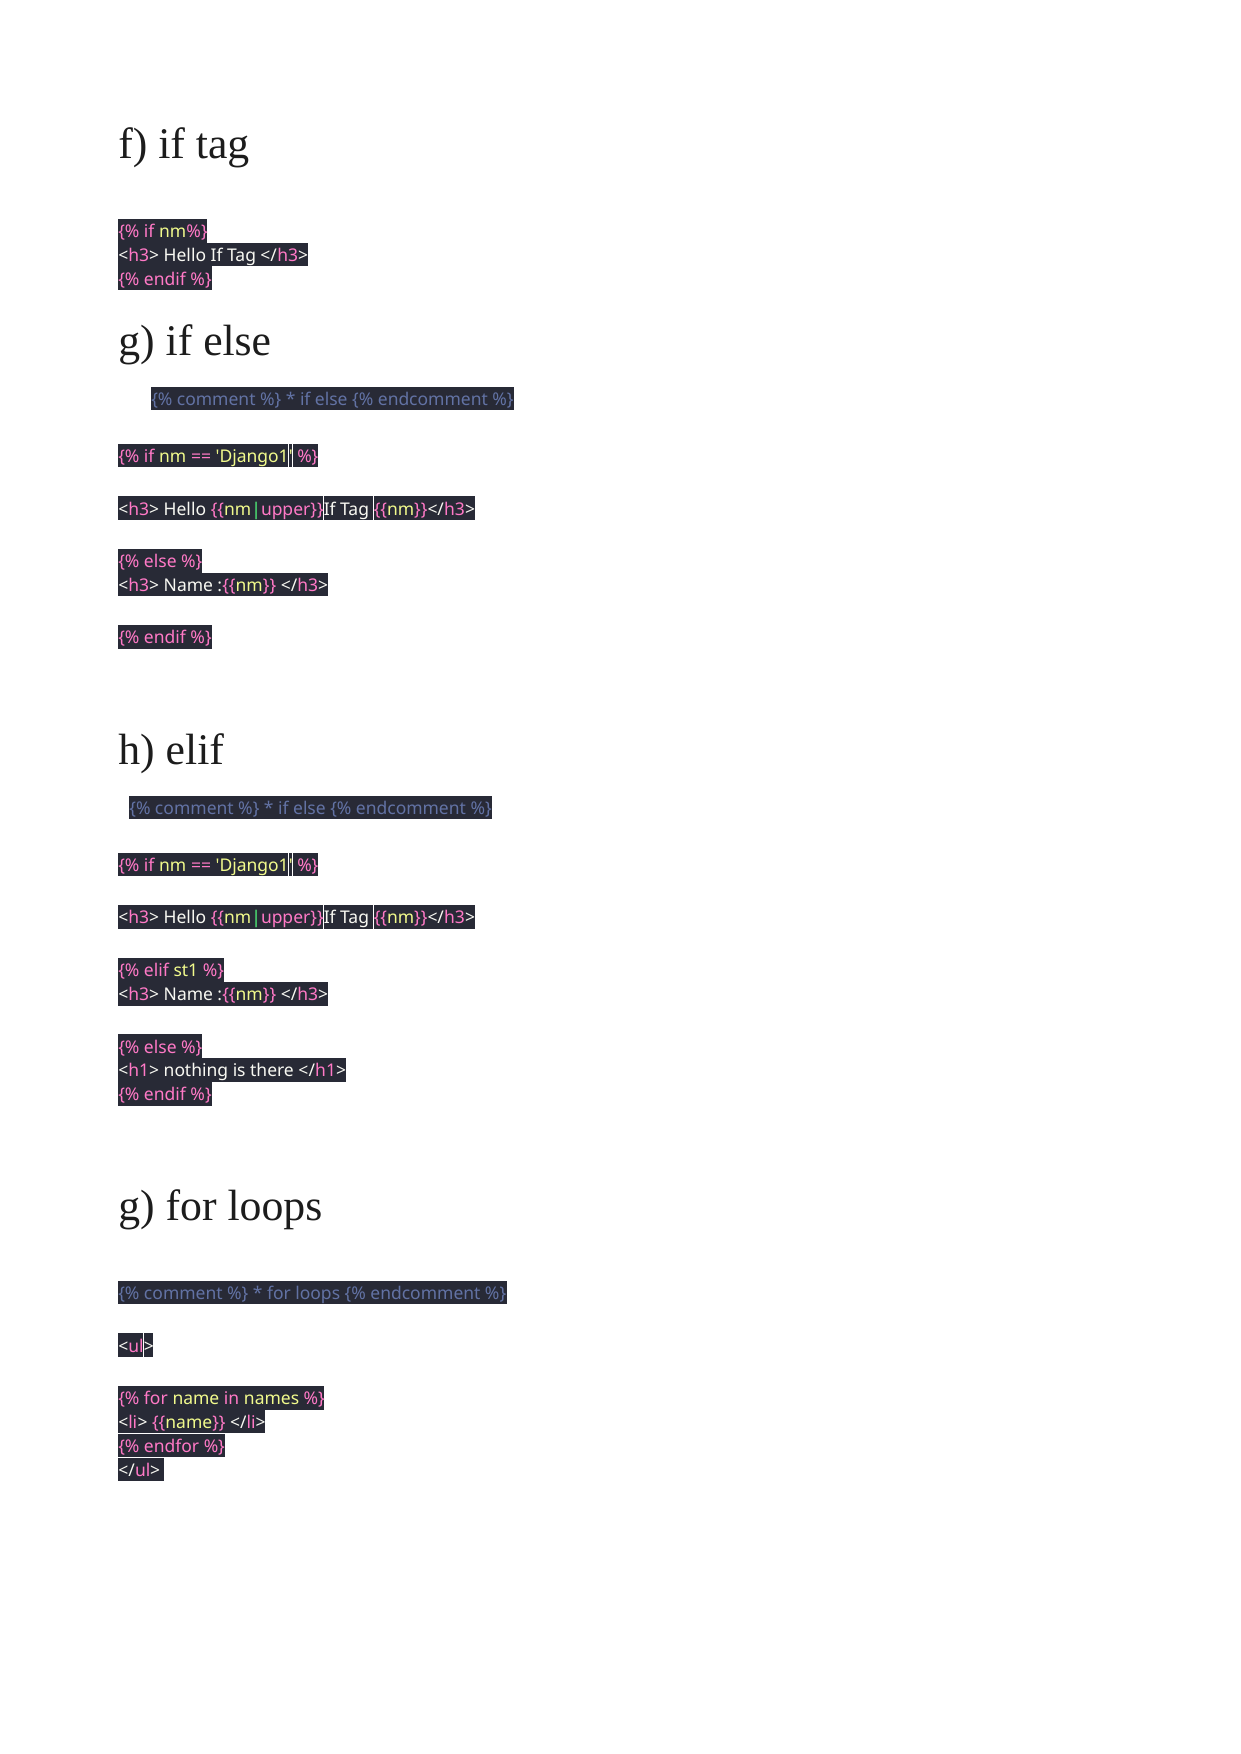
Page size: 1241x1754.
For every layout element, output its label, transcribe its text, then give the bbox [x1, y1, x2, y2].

text </ul> [118, 1457, 1122, 1481]
text <h3> Hello If Tag </h3> [118, 243, 1122, 266]
text <h3> Hello {{nm|upper}}If Tag {{nm}}</h3> [118, 496, 1122, 520]
text f) if tag [118, 118, 1122, 168]
text g) if else [118, 314, 1122, 364]
text <h3> Name :{{nm}} </h3> [118, 982, 1122, 1006]
text <h3> Name :{{nm}} </h3> [118, 573, 1122, 596]
text {% if nm == 'Django1' %} [118, 853, 1122, 876]
text {% for name in names %} [118, 1386, 1122, 1410]
text {% else %} [118, 549, 1122, 573]
text {% endfor %} [118, 1433, 1122, 1457]
text {% endif %} [118, 266, 1122, 290]
text <h3> Hello {{nm|upper}}If Tag {{nm}}</h3> [118, 905, 1122, 929]
text <ul> [118, 1333, 1122, 1357]
text {% if nm%} [118, 219, 1122, 243]
text {% if nm == 'Django1' %} [118, 443, 1122, 467]
text {% comment %} * for loops {% endcomment %} [118, 1281, 1122, 1304]
text {% endif %} [118, 625, 1122, 649]
text {% comment %} * if else {% endcomment %} [118, 364, 1122, 415]
text {% comment %} * if else {% endcomment %} [118, 773, 1122, 824]
text {% elif st1 %} [118, 958, 1122, 982]
text <li> {{name}} </li> [118, 1410, 1122, 1433]
text {% endif %} [118, 1082, 1122, 1106]
text h) elif [118, 723, 1122, 773]
text {% else %} [118, 1034, 1122, 1058]
text <h1> nothing is there </h1> [118, 1058, 1122, 1082]
text g) for loops [118, 1180, 1122, 1230]
